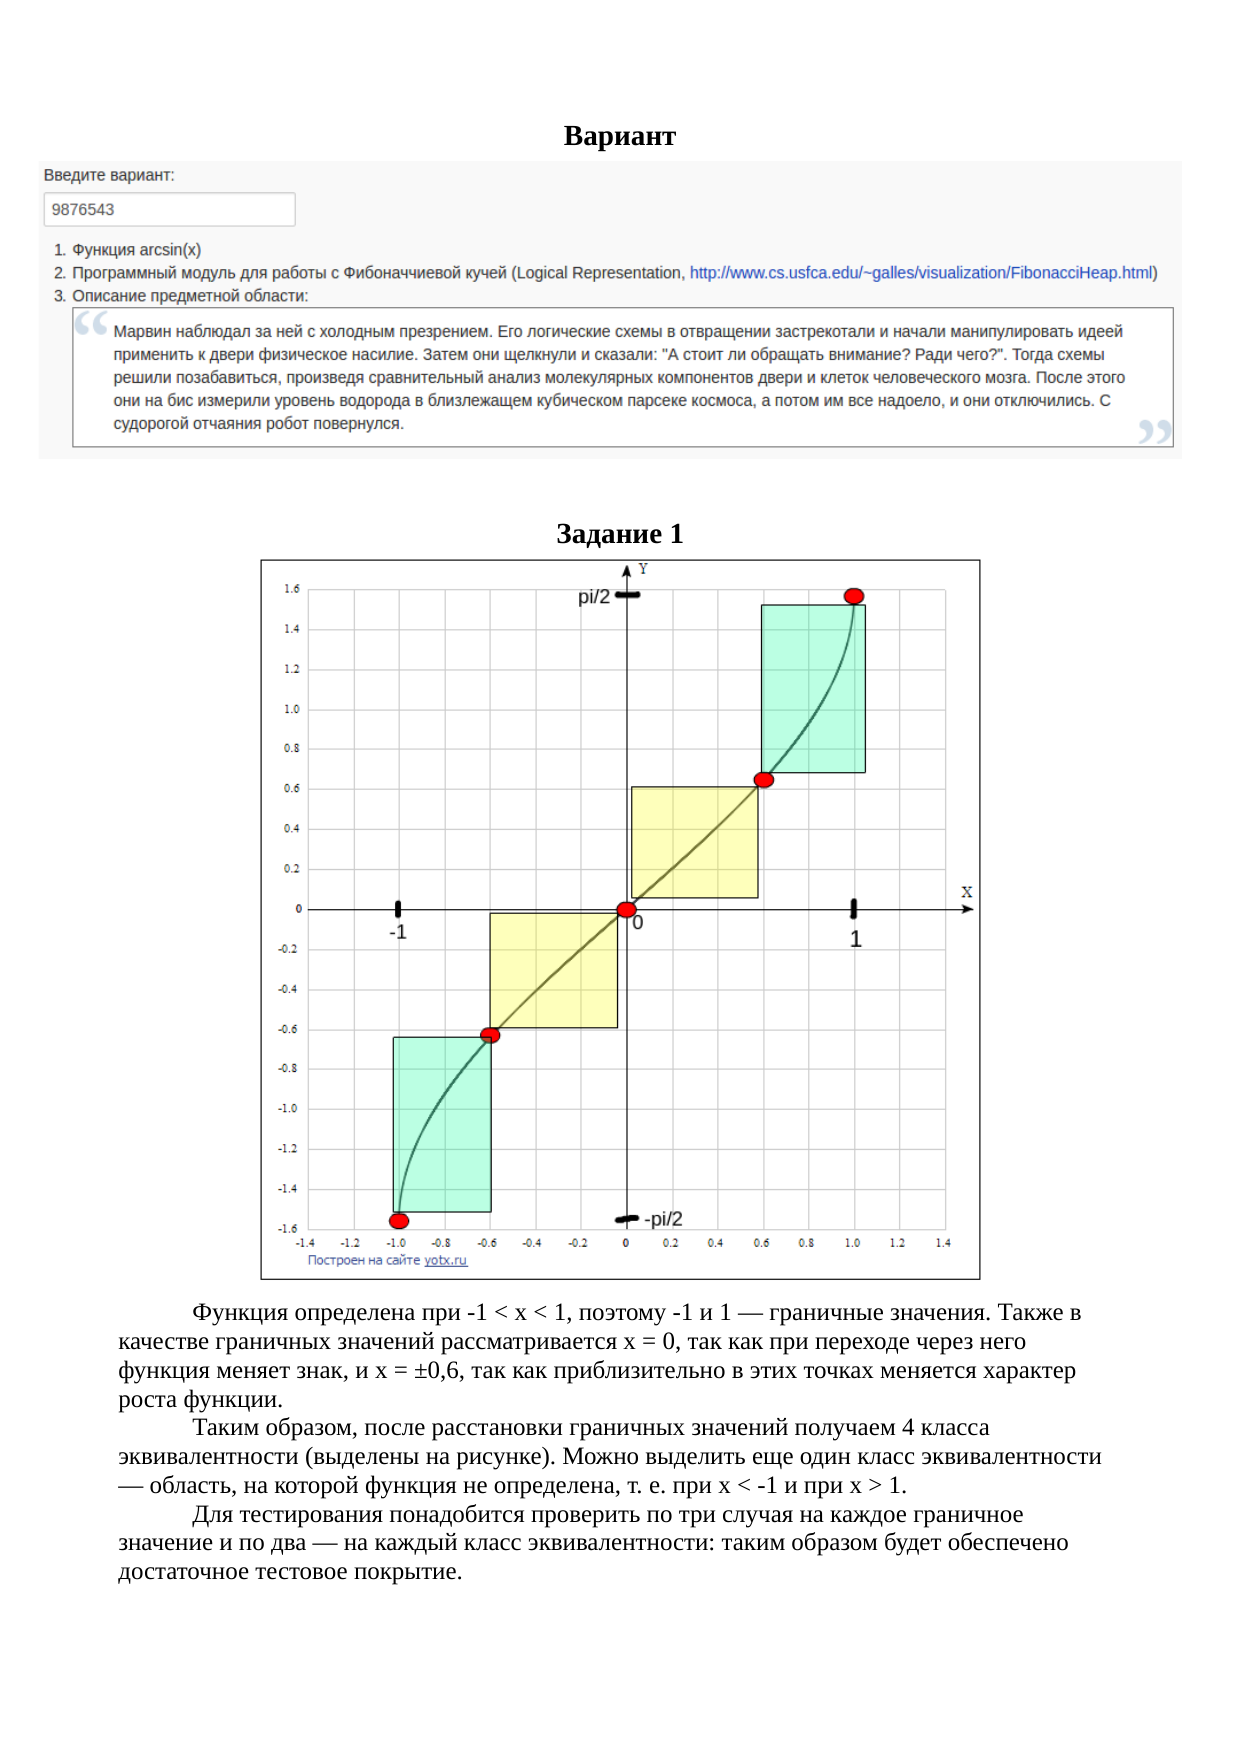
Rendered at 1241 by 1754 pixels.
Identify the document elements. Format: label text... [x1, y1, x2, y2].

text Функция определена при -1 < x < 1, поэтому -1 и 1 — граничные значения. Также в качестве граничных значений рассматривается x = 0, так как при переходе через него функция меняет знак, и x = ±0,6, так как приблизительно в этих точках меняется характер роста функции. [118, 1297, 1122, 1412]
text Таким образом, после расстановки граничных значений получаем 4 класса эквивалентности (выделены на рисунке). Можно выделить еще один класс эквивалентности — область, на которой функция не определена, т. е. при x < -1 и при x > 1. [118, 1412, 1122, 1499]
text Вариант [118, 118, 1122, 152]
text Задание 1 [118, 516, 1122, 550]
text Для тестирования понадобится проверить по три случая на каждое граничное значение и по два — на каждый класс эквивалентности: таким образом будет обеспечено достаточное тестовое покрытие. [118, 1499, 1122, 1585]
picture [250, 550, 990, 1293]
picture [38, 161, 1182, 459]
